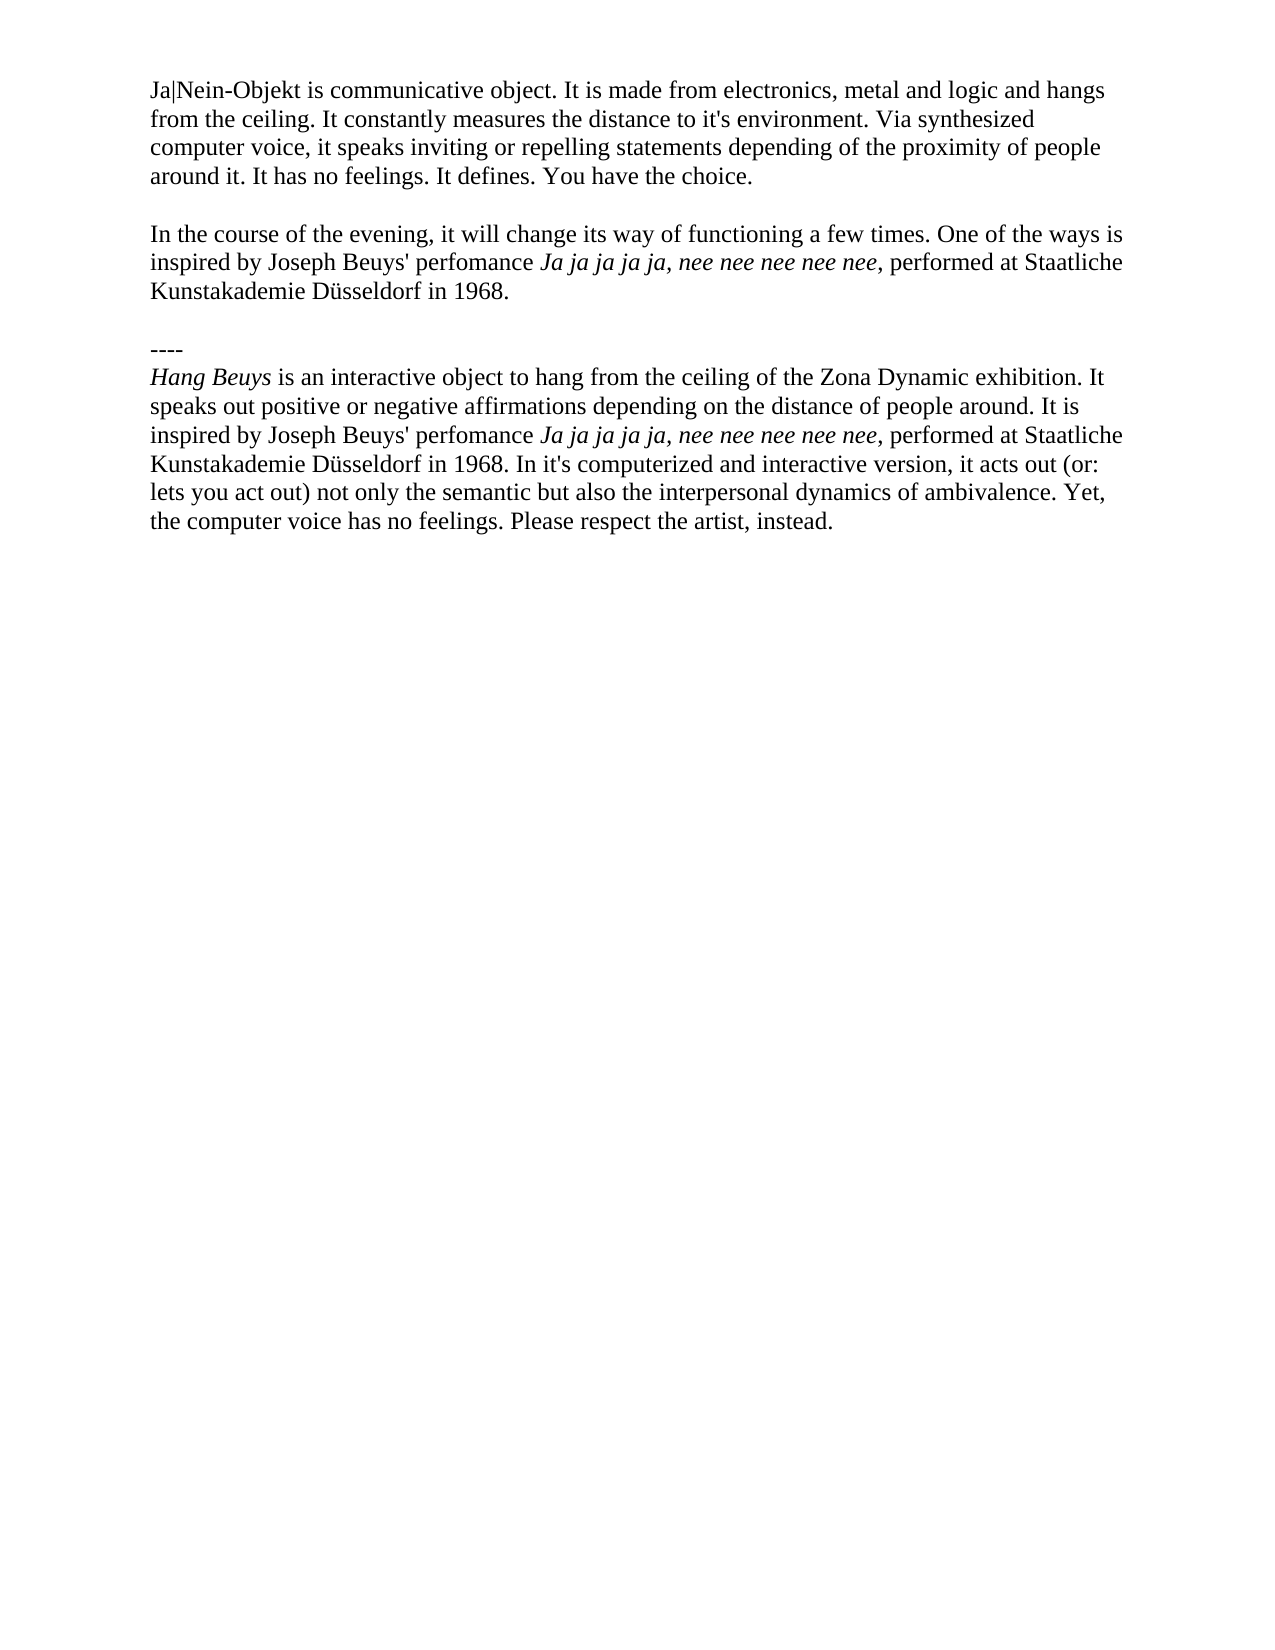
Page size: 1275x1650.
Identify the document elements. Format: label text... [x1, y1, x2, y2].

text Hang Beuys is an interactive object to hang from the ceiling of the Zona Dynamic exhibition. It speaks out positive or negative affirmations depending on the distance of people around. It is inspired by Joseph Beuys' perfomance Ja ja ja ja ja, nee nee nee nee nee, performed at Staatliche Kunstakademie Düsseldorf in 1968. In it's computerized and interactive version, it acts out (or: lets you act out) not only the semantic but also the interpersonal dynamics of ambivalence. Yet, the computer voice has no feelings. Please respect the artist, instead. [150, 362, 1125, 535]
text Ja|Nein-Objekt is communicative object. It is made from electronics, metal and logic and hangs from the ceiling. It constantly measures the distance to it's environment. Via synthesized computer voice, it speaks inviting or repelling statements depending of the proximity of people around it. It has no feelings. It defines. You have the choice. [150, 75, 1125, 190]
text In the course of the evening, it will change its way of functioning a few times. One of the ways is inspired by Joseph Beuys' perfomance Ja ja ja ja ja, nee nee nee nee nee, performed at Staatliche Kunstakademie Düsseldorf in 1968. [150, 219, 1125, 305]
text ---- [150, 334, 1125, 362]
